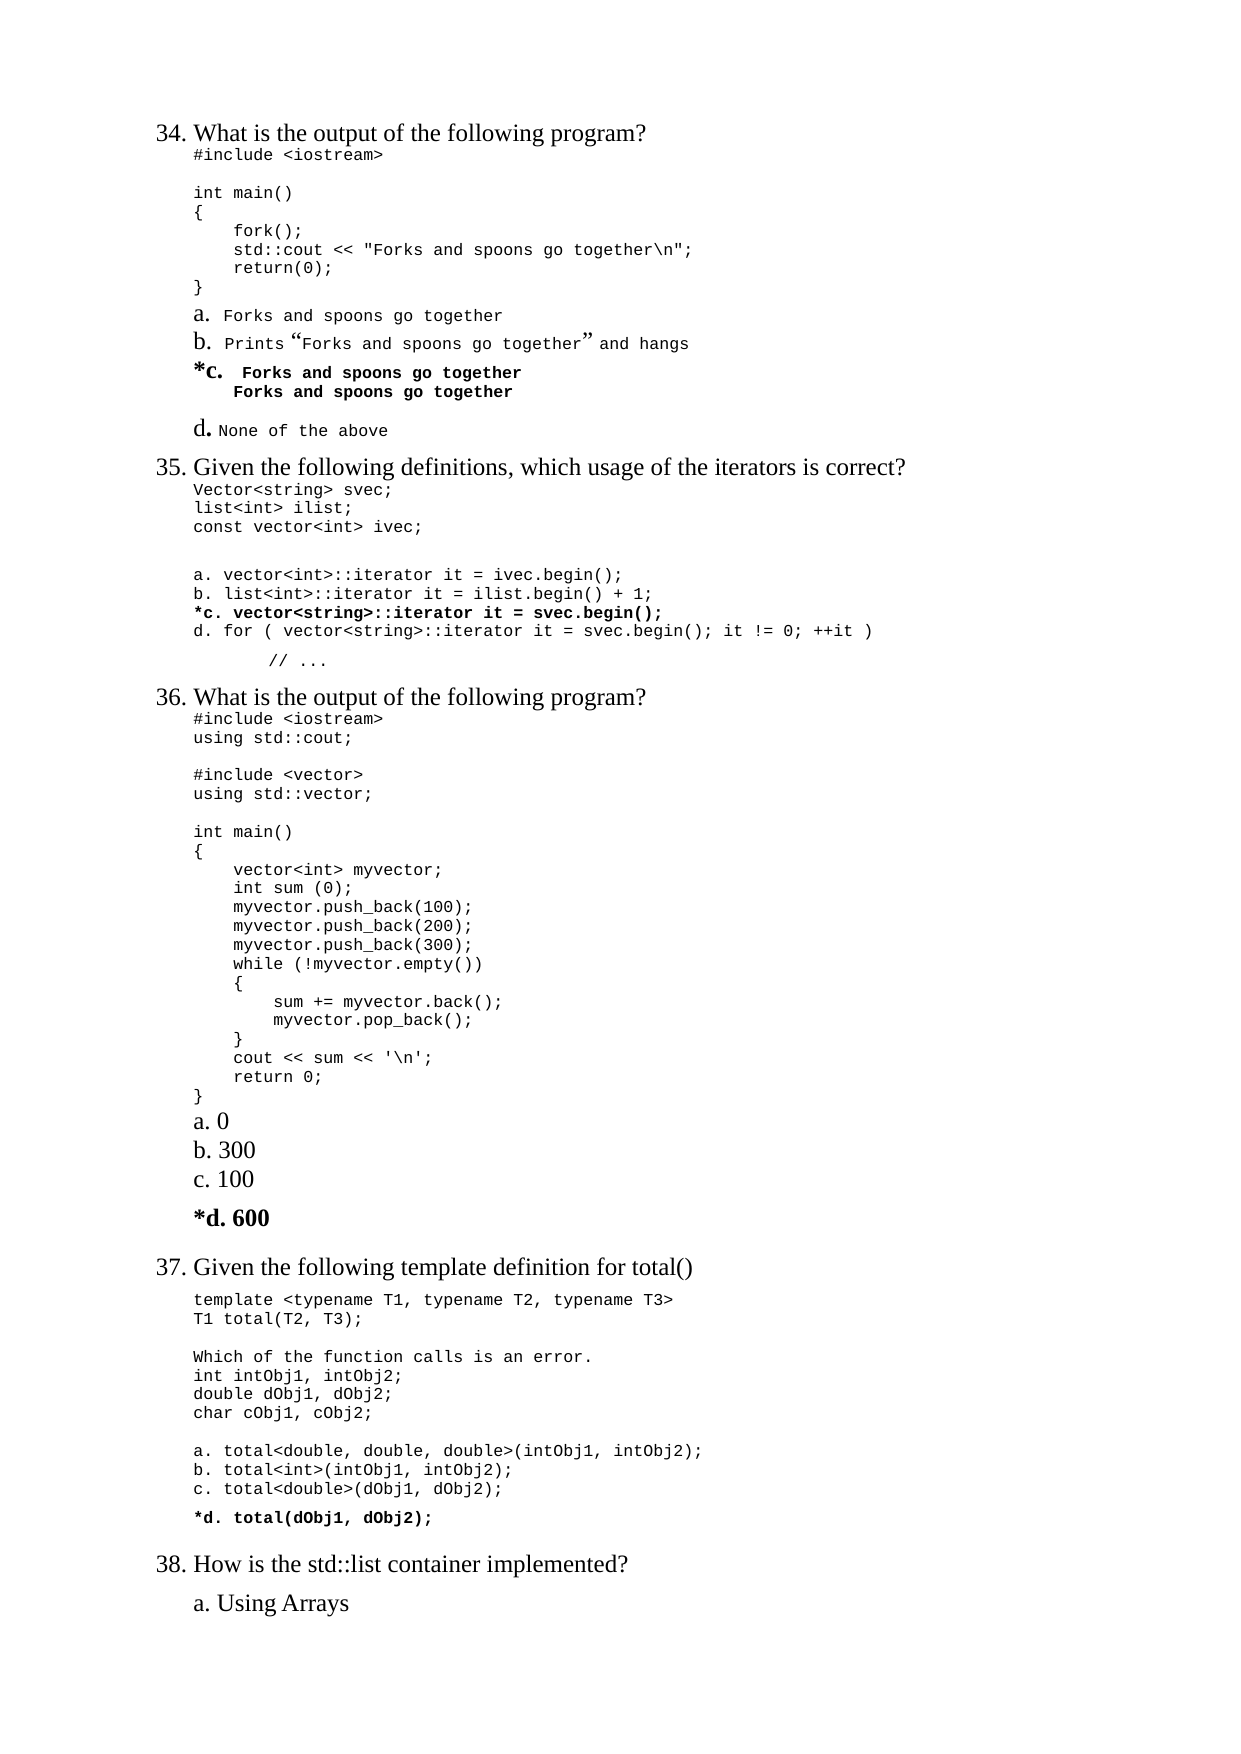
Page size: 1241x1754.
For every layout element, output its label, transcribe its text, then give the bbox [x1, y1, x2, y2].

list What is the output of the following program? [156, 682, 1122, 710]
list #include <vector> [156, 767, 1122, 786]
list *d. 600 [156, 1203, 1122, 1232]
list *c. Forks and spoons go together [156, 355, 1122, 384]
list d. for ( vector<string>::iterator it = svec.begin(); it != 0; ++it ) [156, 623, 1122, 642]
list c. total<double>(dObj1, dObj2); [156, 1480, 1122, 1499]
list *c. vector<string>::iterator it = svec.begin(); [156, 604, 1122, 623]
list myvector.push_back(300); [156, 937, 1122, 955]
list #include <iostream> [156, 147, 1122, 166]
list template <typename T1, typename T2, typename T3> [156, 1292, 1122, 1311]
list d. None of the above [156, 413, 1122, 442]
list list<int> ilist; [156, 500, 1122, 519]
list return(0); [156, 260, 1122, 279]
list using std::cout; [156, 729, 1122, 748]
list myvector.push_back(100); [156, 899, 1122, 918]
list b. Prints “Forks and spoons go together” and hangs [156, 326, 1122, 355]
list } [156, 279, 1122, 298]
list { [156, 842, 1122, 861]
list How is the std::list container implemented? [156, 1549, 1122, 1578]
list int sum (0); [156, 880, 1122, 899]
list std::cout << "Forks and spoons go together\n"; [156, 241, 1122, 260]
list int main() [156, 823, 1122, 842]
list Given the following template definition for total() [156, 1252, 1122, 1281]
list Given the following definitions, which usage of the iterators is correct? [156, 452, 1122, 481]
list *d. total(dObj1, dObj2); [156, 1509, 1122, 1528]
list a. total<double, double, double>(intObj1, intObj2); [156, 1442, 1122, 1461]
list return 0; [156, 1068, 1122, 1087]
list Vector<string> svec; [156, 481, 1122, 500]
list myvector.pop_back(); [156, 1012, 1122, 1031]
list using std::vector; [156, 786, 1122, 804]
list while (!myvector.empty()) [156, 955, 1122, 974]
list cout << sum << '\n'; [156, 1050, 1122, 1068]
list const vector<int> ivec; [156, 519, 1122, 538]
list } [156, 1087, 1122, 1106]
list char cObj1, cObj2; [156, 1405, 1122, 1424]
list b. total<int>(intObj1, intObj2); [156, 1461, 1122, 1480]
list sum += myvector.back(); [156, 993, 1122, 1012]
list a. Forks and spoons go together [156, 298, 1122, 326]
list T1 total(T2, T3); [156, 1311, 1122, 1329]
list double dObj1, dObj2; [156, 1386, 1122, 1405]
list Forks and spoons go together [156, 384, 1122, 403]
list a. vector<int>::iterator it = ivec.begin(); [156, 566, 1122, 585]
list } [156, 1031, 1122, 1050]
list What is the output of the following program? [156, 118, 1122, 147]
list c. 100 [156, 1164, 1122, 1192]
list int intObj1, intObj2; [156, 1367, 1122, 1386]
list fork(); [156, 222, 1122, 241]
list a. 0 [156, 1106, 1122, 1135]
list { [156, 974, 1122, 993]
list int main() [156, 184, 1122, 203]
list vector<int> myvector; [156, 861, 1122, 880]
list b. 300 [156, 1135, 1122, 1164]
list { [156, 203, 1122, 222]
list // ... [231, 652, 1122, 671]
list #include <iostream> [156, 710, 1122, 729]
list a. Using Arrays [156, 1588, 1122, 1617]
list Which of the function calls is an error. [156, 1348, 1122, 1367]
list myvector.push_back(200); [156, 918, 1122, 937]
list b. list<int>::iterator it = ilist.begin() + 1; [156, 585, 1122, 604]
